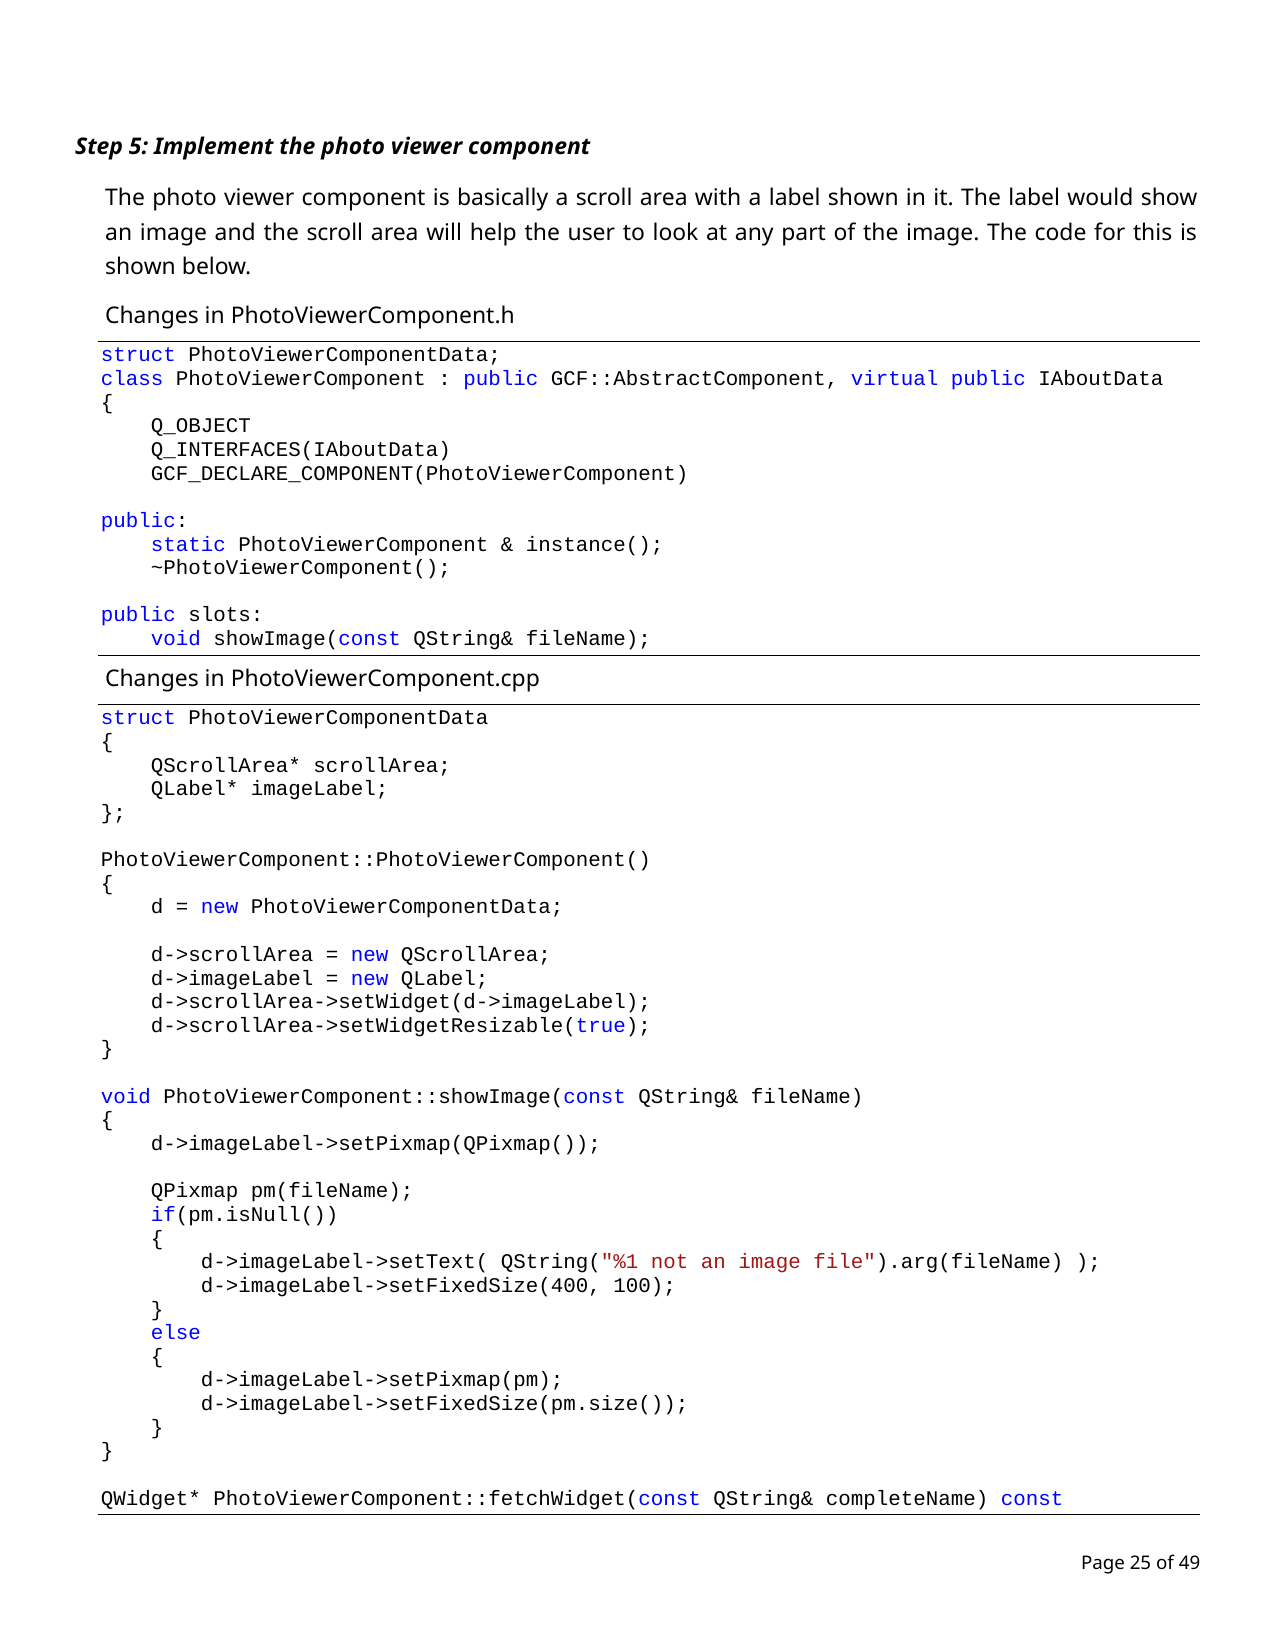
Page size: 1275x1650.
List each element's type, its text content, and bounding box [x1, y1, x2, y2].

text PhotoViewerComponent::PhotoViewerComponent() [97, 846, 1200, 870]
text { [97, 728, 1200, 752]
text { [97, 388, 1200, 412]
text } [97, 1437, 1200, 1464]
subtitle Step 5: Implement the photo viewer component [75, 130, 1200, 161]
text void showImage(const QString& fileName); [97, 625, 1200, 655]
text { [97, 1106, 1200, 1130]
text Q_INTERFACES(IAboutData) [97, 436, 1200, 459]
text else [97, 1319, 1200, 1343]
text public slots: [97, 601, 1200, 625]
text QWidget* PhotoViewerComponent::fetchWidget(const QString& completeName) const [97, 1484, 1200, 1514]
text struct PhotoViewerComponentData; [97, 342, 1200, 365]
text d->imageLabel = new QLabel; [97, 964, 1200, 988]
text struct PhotoViewerComponentData [97, 705, 1200, 728]
text d->scrollArea->setWidgetResizable(true); [97, 1012, 1200, 1035]
text ~PhotoViewerComponent(); [97, 554, 1200, 581]
text class PhotoViewerComponent : public GCF::AbstractComponent, virtual public IAboutData [97, 365, 1200, 388]
text Changes in PhotoViewerComponent.cpp [105, 662, 1200, 694]
text d->imageLabel->setPixmap(pm); [97, 1366, 1200, 1390]
text d->scrollArea = new QScrollArea; [97, 941, 1200, 964]
text } [97, 1295, 1200, 1319]
text QScrollArea* scrollArea; [97, 752, 1200, 775]
text d->scrollArea->setWidget(d->imageLabel); [97, 988, 1200, 1012]
text d->imageLabel->setFixedSize(400, 100); [97, 1272, 1200, 1295]
text d->imageLabel->setPixmap(QPixmap()); [97, 1130, 1200, 1157]
text { [97, 1224, 1200, 1248]
text if(pm.isNull()) [97, 1201, 1200, 1224]
text void PhotoViewerComponent::showImage(const QString& fileName) [97, 1083, 1200, 1106]
text Q_OBJECT [97, 412, 1200, 436]
text d->imageLabel->setText( QString("%1 not an image file").arg(fileName) ); [97, 1248, 1200, 1272]
text } [97, 1414, 1200, 1437]
text d = new PhotoViewerComponentData; [97, 893, 1200, 920]
text d->imageLabel->setFixedSize(pm.size()); [97, 1390, 1200, 1414]
text public: [97, 507, 1200, 530]
text }; [97, 799, 1200, 826]
text { [97, 870, 1200, 893]
text The photo viewer component is basically a scroll area with a label shown in it. The label would show an image and the scroll area will help the user to look at any part of the image. The code for this is shown below. [105, 181, 1200, 281]
text } [97, 1035, 1200, 1062]
text static PhotoViewerComponent & instance(); [97, 530, 1200, 554]
text QLabel* imageLabel; [97, 775, 1200, 799]
text QPixmap pm(fileName); [97, 1177, 1200, 1201]
text Changes in PhotoViewerComponent.h [105, 299, 1200, 331]
text { [97, 1343, 1200, 1366]
text GCF_DECLARE_COMPONENT(PhotoViewerComponent) [97, 459, 1200, 486]
